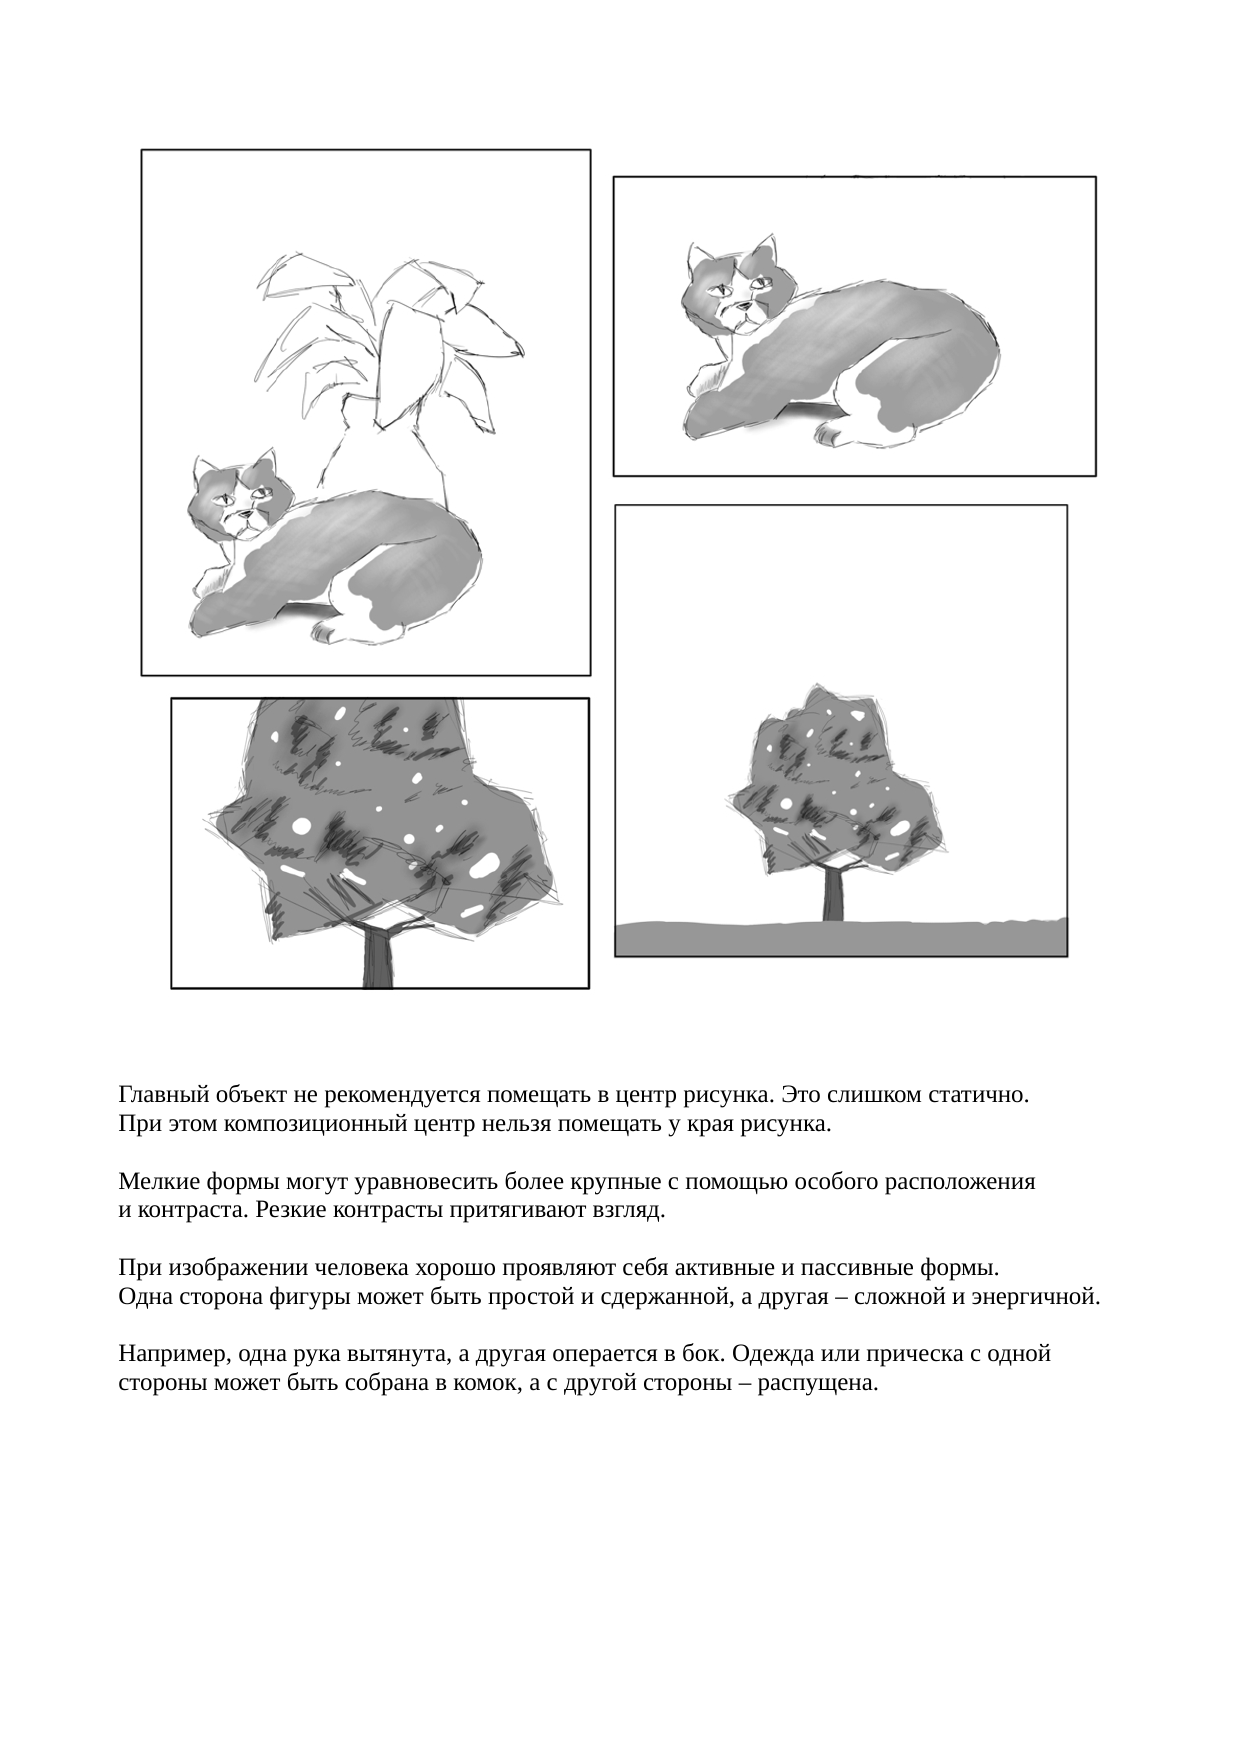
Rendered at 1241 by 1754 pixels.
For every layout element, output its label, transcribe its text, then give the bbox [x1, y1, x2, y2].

text и контраста. Резкие контрасты притягивают взгляд. [118, 1194, 1122, 1223]
text Главный объект не рекомендуется помещать в центр рисунка. Это слишком статично. [118, 1079, 1122, 1108]
text При этом композиционный центр нельзя помещать у края рисунка. [118, 1108, 1122, 1137]
text Например, одна рука вытянута, а другая операется в бок. Одежда или прическа с одной стороны может быть собрана в комок, а с другой стороны – распущена. [118, 1338, 1122, 1396]
text При изображении человека хорошо проявляют себя активные и пассивные формы. [118, 1252, 1122, 1281]
text Одна сторона фигуры может быть простой и сдержанной, а другая – сложной и энергичной. [118, 1281, 1122, 1309]
picture [118, 118, 1123, 1022]
text Мелкие формы могут уравновесить более крупные с помощью особого расположения [118, 1166, 1122, 1194]
